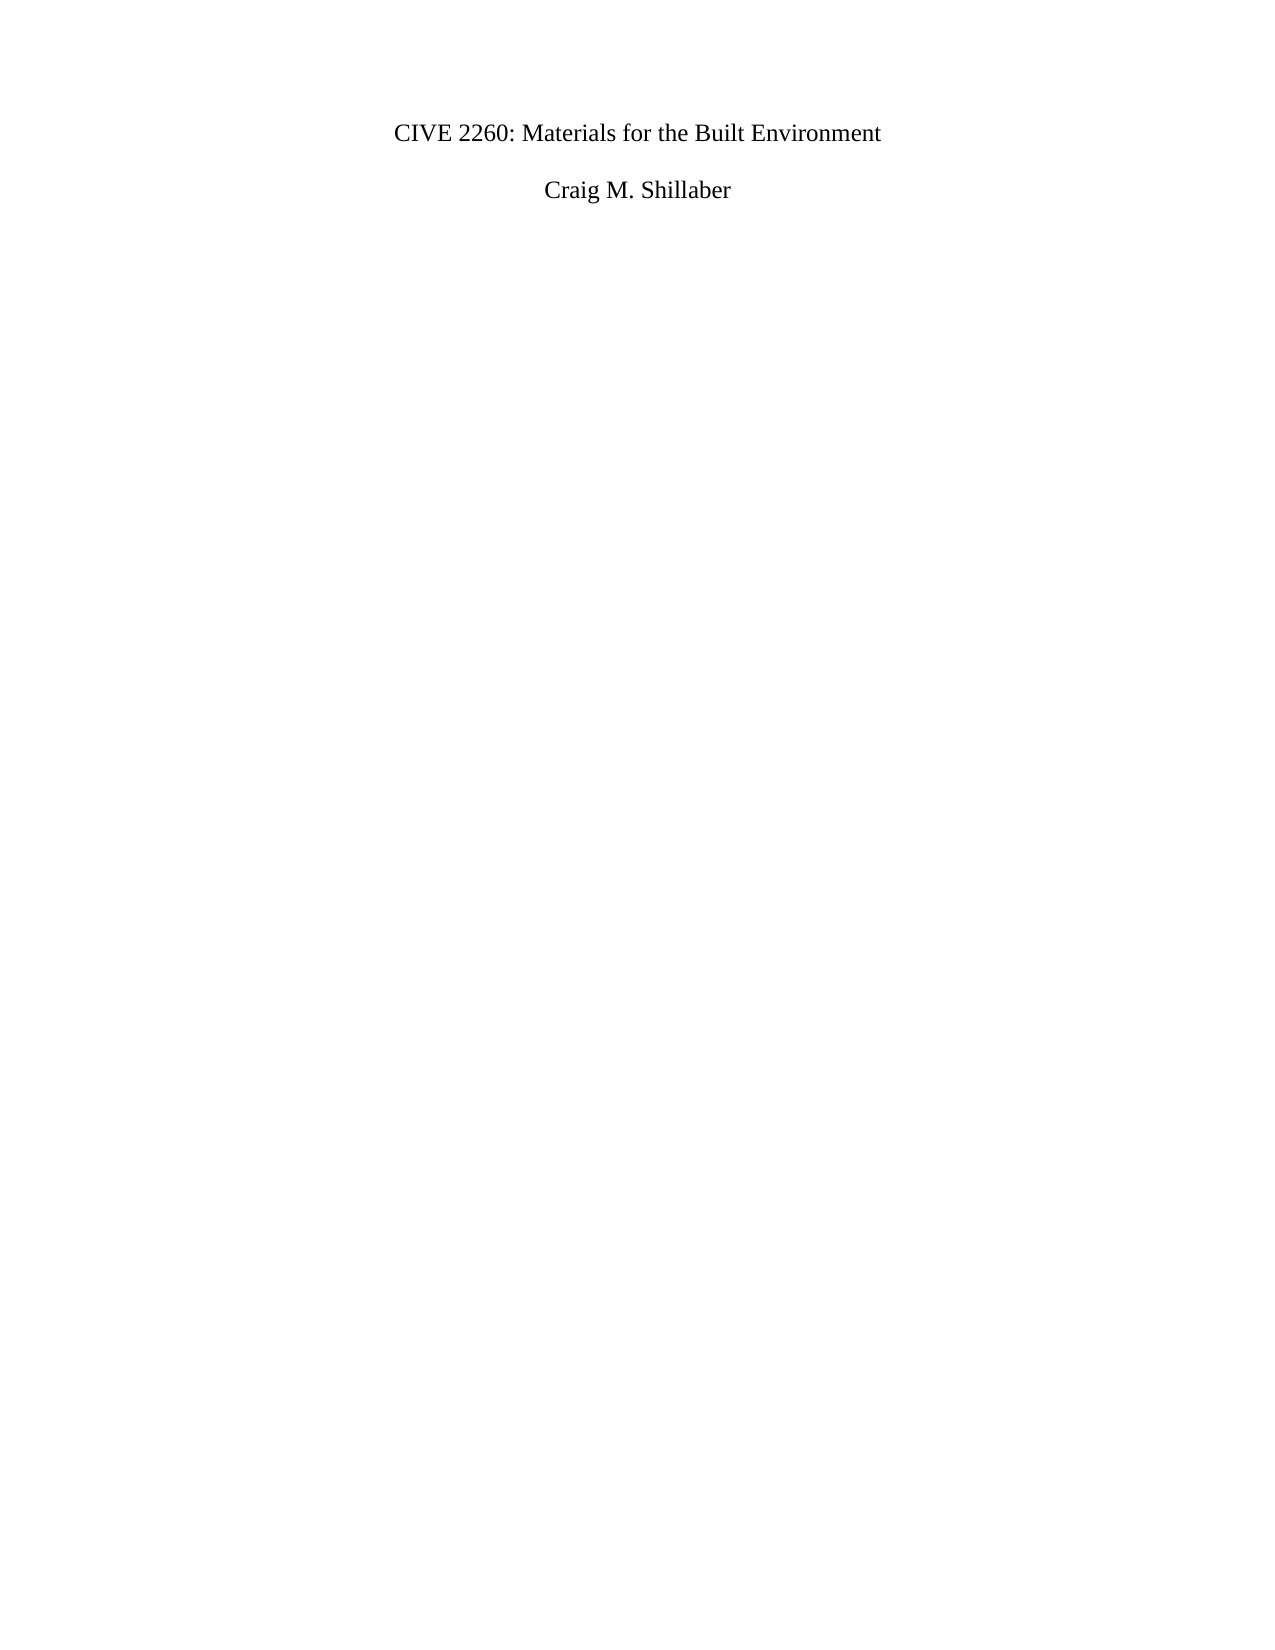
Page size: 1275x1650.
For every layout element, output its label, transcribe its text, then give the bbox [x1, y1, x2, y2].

text CIVE 2260: Materials for the Built Environment [118, 118, 1157, 147]
text Craig M. Shillaber [118, 176, 1157, 204]
